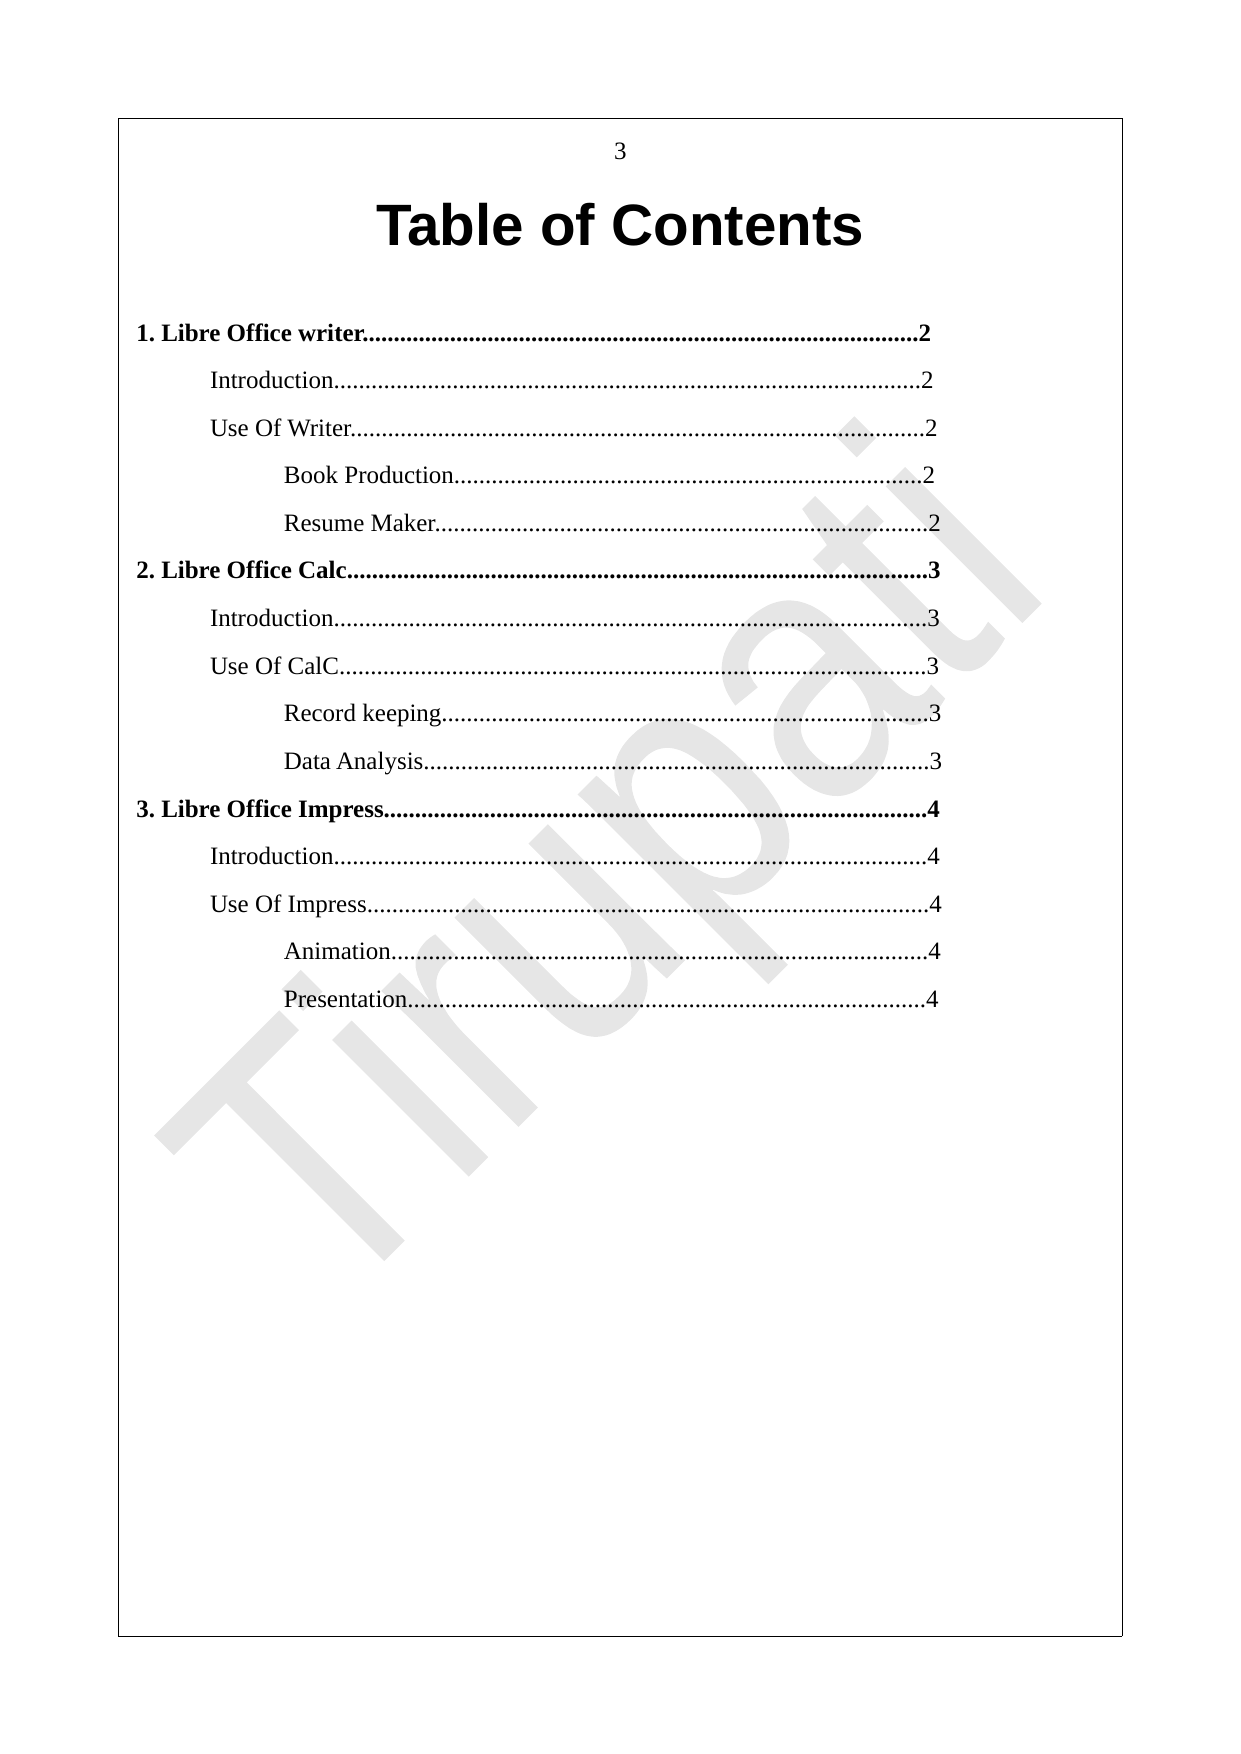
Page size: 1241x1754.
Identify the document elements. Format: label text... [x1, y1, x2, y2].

text Record keeping..............................................................................3 [801, 698, 871, 727]
text 3. Libre Office Impress.......................................................................................4 [773, 794, 1104, 822]
text Animation......................................................................................4 [661, 936, 748, 965]
text Introduction..............................................................................................2 [210, 365, 1104, 394]
text Record keeping..............................................................................3 [284, 698, 784, 727]
text Data Analysis.................................................................................3 [634, 748, 714, 775]
text Use Of CalC..............................................................................................3 [865, 651, 1104, 679]
text Presentation...................................................................................4 [284, 984, 403, 1013]
text Introduction...............................................................................................3 [210, 603, 771, 632]
text Introduction...............................................................................................4 [210, 841, 553, 870]
text Animation......................................................................................4 [284, 936, 431, 965]
text Introduction...............................................................................................4 [566, 841, 653, 870]
text Introduction...............................................................................................4 [666, 841, 761, 870]
text Presentation...................................................................................4 [638, 984, 1104, 1013]
text 3. Libre Office Impress.......................................................................................4 [136, 794, 605, 822]
text Data Analysis.................................................................................3 [876, 746, 1104, 775]
text Book Production...........................................................................2 [284, 460, 1104, 489]
text Resume Maker...............................................................................2 [870, 508, 935, 537]
text Resume Maker...............................................................................2 [284, 508, 820, 537]
text Use Of Impress..........................................................................................4 [715, 889, 1104, 918]
text Data Analysis.................................................................................3 [284, 746, 622, 775]
text Introduction...............................................................................................3 [924, 603, 1104, 632]
text 2. Libre Office Calc.............................................................................................3 [136, 556, 863, 584]
text Use Of Writer............................................................................................2 [210, 413, 1104, 442]
text 2. Libre Office Calc.............................................................................................3 [996, 556, 1104, 584]
text Animation......................................................................................4 [761, 936, 1104, 965]
text Introduction...............................................................................................3 [808, 603, 911, 632]
text Use Of CalC..............................................................................................3 [210, 651, 724, 679]
text Introduction...............................................................................................4 [780, 841, 1104, 870]
text Animation......................................................................................4 [514, 936, 630, 965]
text Use Of Impress..........................................................................................4 [614, 889, 701, 918]
text Resume Maker...............................................................................2 [948, 508, 1104, 537]
text Use Of Impress..........................................................................................4 [210, 889, 601, 918]
text Record keeping..............................................................................3 [884, 698, 1104, 727]
text 2. Libre Office Calc.............................................................................................3 [877, 556, 982, 584]
text 1. Libre Office writer.........................................................................................2 [136, 318, 1104, 346]
text 3. Libre Office Impress.......................................................................................4 [634, 794, 754, 822]
text Presentation...................................................................................4 [437, 984, 549, 1013]
title Table of Contents [136, 190, 1104, 257]
